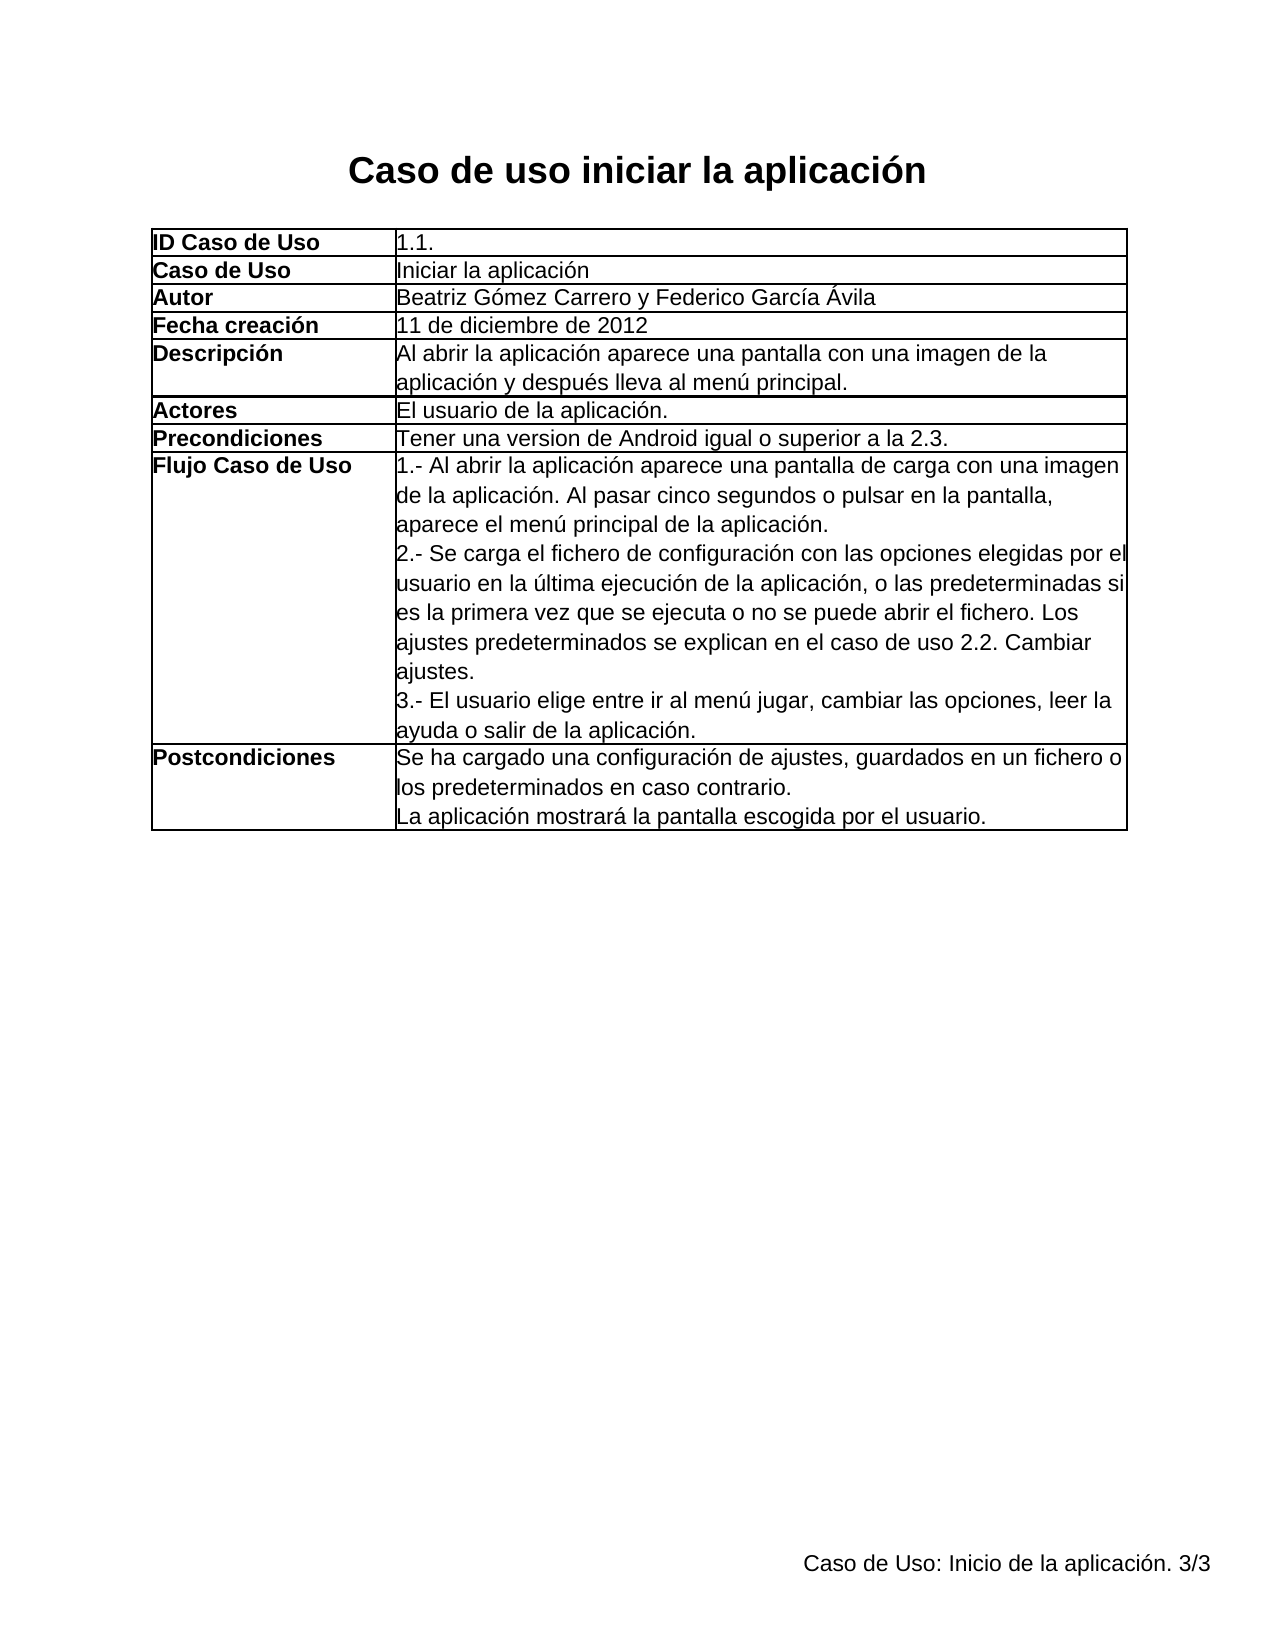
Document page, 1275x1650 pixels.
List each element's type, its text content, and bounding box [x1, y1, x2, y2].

table_header 1.1. [397, 230, 1126, 255]
table_cell Al abrir la aplicación aparece una pantalla con una imagen de la aplicación y después lleva al menú principal. [397, 340, 1126, 395]
table_cell Fecha creación [153, 313, 395, 338]
table_cell Actores [153, 398, 395, 423]
table_cell Iniciar la aplicación [397, 257, 1126, 283]
table_cell El usuario de la aplicación. [397, 398, 1126, 423]
table_cell Beatriz Gómez Carrero y Federico García Ávila [397, 285, 1126, 311]
table_header ID Caso de Uso [153, 230, 395, 255]
table_cell Se ha cargado una configuración de ajustes, guardados en un fichero o los predeterminados en caso contrario. La aplicación mostrará la pantalla escogida por el usuario. [397, 745, 1126, 829]
table_cell Autor [153, 285, 395, 311]
table_cell Descripción [153, 340, 395, 395]
table_cell Precondiciones [153, 425, 395, 451]
table_cell 11 de diciembre de 2012 [397, 313, 1126, 338]
text Caso de uso iniciar la aplicación [150, 150, 1125, 192]
table_cell Tener una version de Android igual o superior a la 2.3. [397, 425, 1126, 451]
table_cell Flujo Caso de Uso [153, 453, 395, 743]
table_cell Caso de Uso [153, 257, 395, 283]
table_cell Postcondiciones [153, 745, 395, 829]
table_cell 1.- Al abrir la aplicación aparece una pantalla de carga con una imagen de la aplicación. Al pasar cinco segundos o pulsar en la pantalla, aparece el menú principal de la aplicación. 2.- Se carga el fichero de configuración con las opciones elegidas por el usuario en la última ejecución de la aplicación, o las predeterminadas si es la primera vez que se ejecuta o no se puede abrir el fichero. Los ajustes predeterminados se explican en el caso de uso 2.2. Cambiar ajustes. 3.- El usuario elige entre ir al menú jugar, cambiar las opciones, leer la ayuda o salir de la aplicación. [397, 453, 1126, 743]
